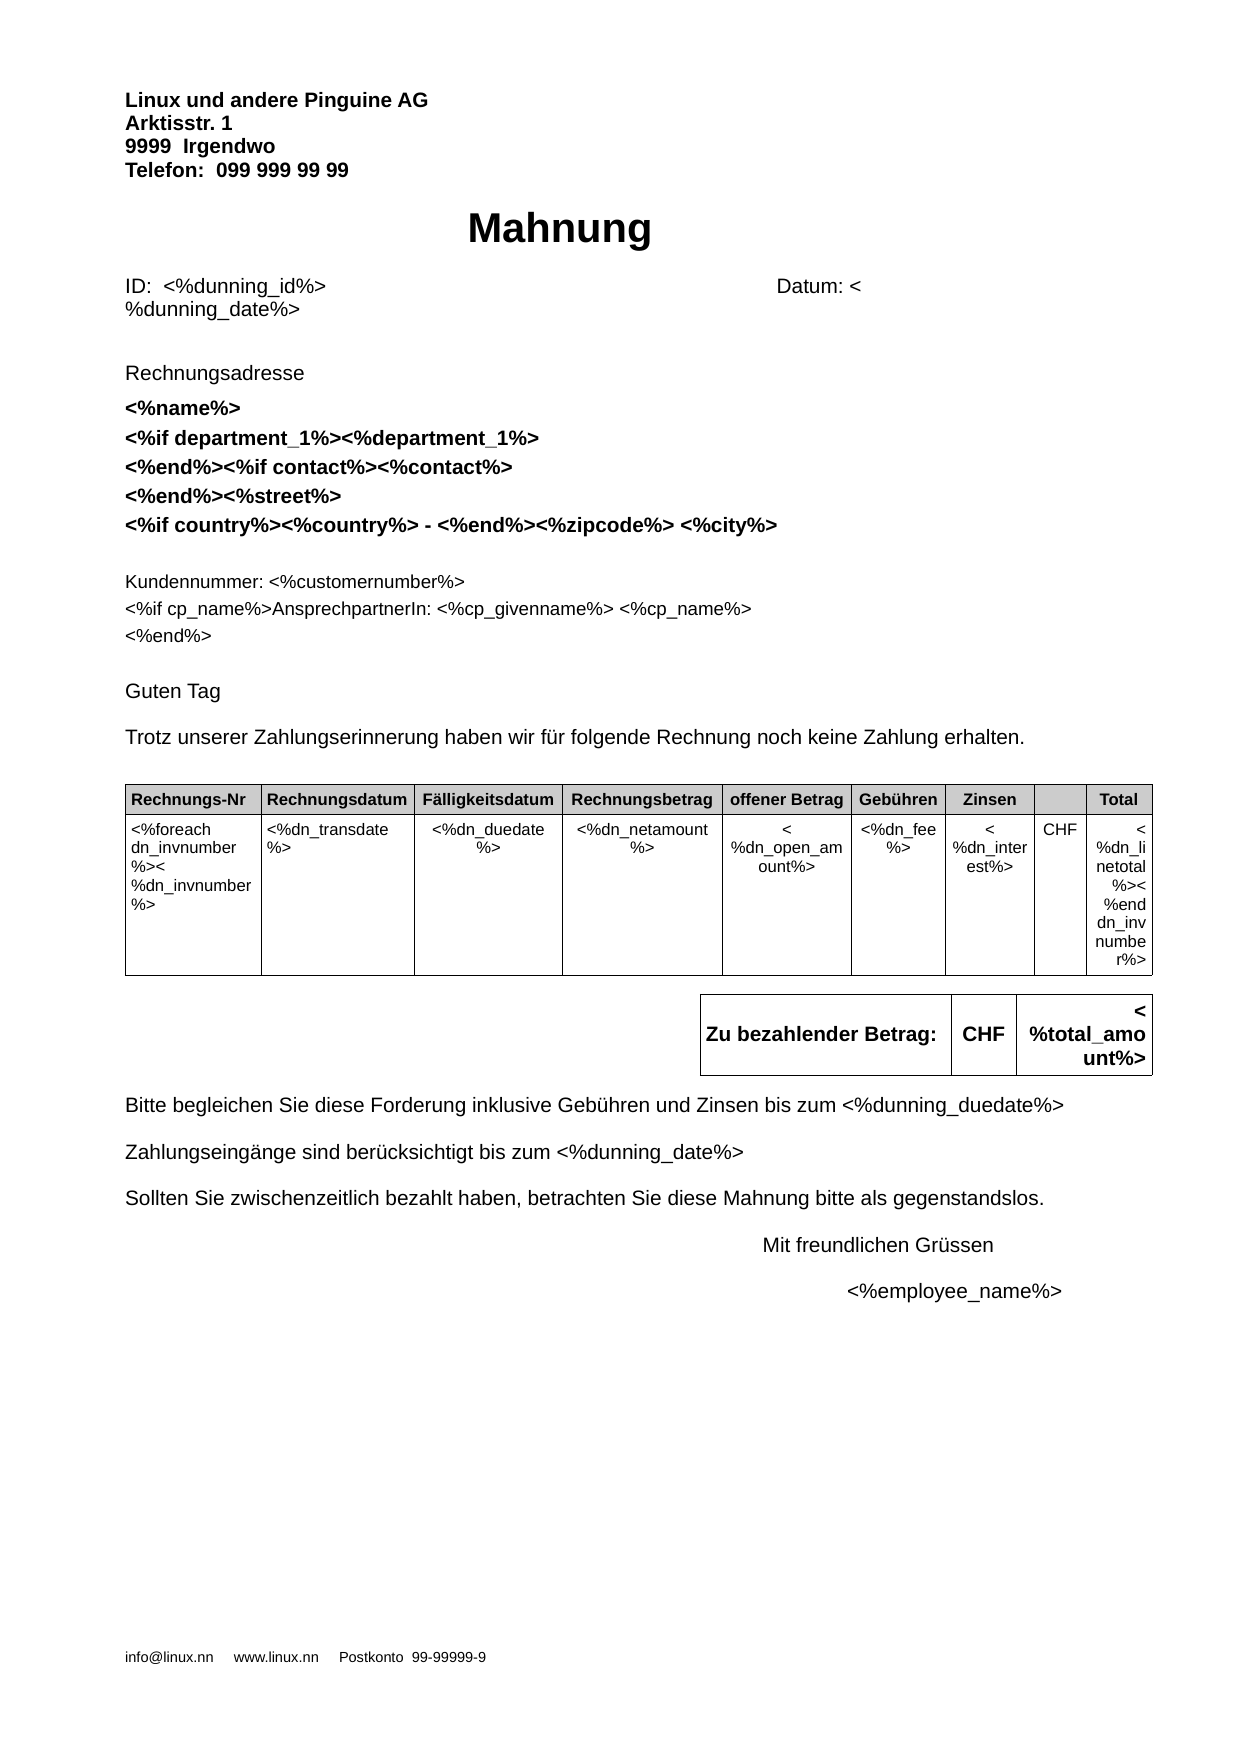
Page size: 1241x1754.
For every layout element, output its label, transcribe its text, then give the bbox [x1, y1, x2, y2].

text <%name%> [125, 397, 1152, 420]
text <%end%> [125, 626, 1152, 647]
text Zahlungseingänge sind berücksichtigt bis zum <%dunning_date%> [125, 1140, 1152, 1163]
text Mahnung [125, 205, 1152, 251]
text <%employee_name%> [125, 1280, 1152, 1303]
table_header CHF [952, 995, 1016, 1075]
text <%end%><%if contact%><%contact%> [125, 455, 1152, 478]
table_cell <%foreach dn_invnumber%><%dn_invnumber%> [126, 815, 261, 975]
text Arktisstr. 1 [125, 112, 1152, 135]
table_header Zinsen [946, 785, 1034, 814]
text ID: <%dunning_id%> Datum: <%dunning_date%> [125, 274, 1152, 321]
text Trotz unserer Zahlungserinnerung haben wir für folgende Rechnung noch keine Zahlung erhalten. [125, 726, 1152, 749]
table_header [1035, 785, 1086, 814]
table_header Fälligkeitsdatum [415, 785, 562, 814]
table_header Total [1087, 785, 1152, 814]
table_cell <%dn_interest%> [946, 815, 1034, 975]
text Guten Tag [125, 679, 1152, 703]
table_header Zu bezahlender Betrag: [701, 995, 951, 1075]
table_header Gebühren [852, 785, 945, 814]
text Linux und andere Pinguine AG [125, 88, 1152, 112]
table_cell <%dn_netamount%> [563, 815, 722, 975]
table_header <%total_amount%> [1017, 995, 1152, 1075]
table_cell <%dn_open_amount%> [723, 815, 851, 975]
table_header Rechnungsdatum [262, 785, 414, 814]
text Kundennummer: <%customernumber%> [125, 572, 1152, 593]
table_cell CHF [1035, 815, 1086, 975]
text <%end%><%street%> [125, 484, 1152, 508]
text Bitte begleichen Sie diese Forderung inklusive Gebühren und Zinsen bis zum <%dunning_duedate%> [125, 1094, 1152, 1117]
table_cell <%dn_linetotal%><%end dn_invnumber%> [1087, 815, 1152, 975]
text 9999 Irgendwo Telefon: 099 999 99 99 [125, 135, 1152, 181]
table_header offener Betrag [723, 785, 851, 814]
table_cell <%dn_fee%> [852, 815, 945, 975]
text Sollten Sie zwischenzeitlich bezahlt haben, betrachten Sie diese Mahnung bitte als gegenstandslos. [125, 1187, 1152, 1210]
text <%if cp_name%>AnsprechpartnerIn: <%cp_givenname%> <%cp_name%> [125, 599, 1152, 620]
text Rechnungsadresse [125, 362, 1152, 385]
table_header Rechnungsbetrag [563, 785, 722, 814]
table_cell <%dn_transdate%> [262, 815, 414, 975]
text Mit freundlichen Grüssen [125, 1233, 1152, 1256]
table_header Rechnungs-Nr [126, 785, 261, 814]
text <%if department_1%><%department_1%> [125, 426, 1152, 449]
table_cell <%dn_duedate%> [415, 815, 562, 975]
text <%if country%><%country%> - <%end%><%zipcode%> <%city%> [125, 513, 1152, 537]
